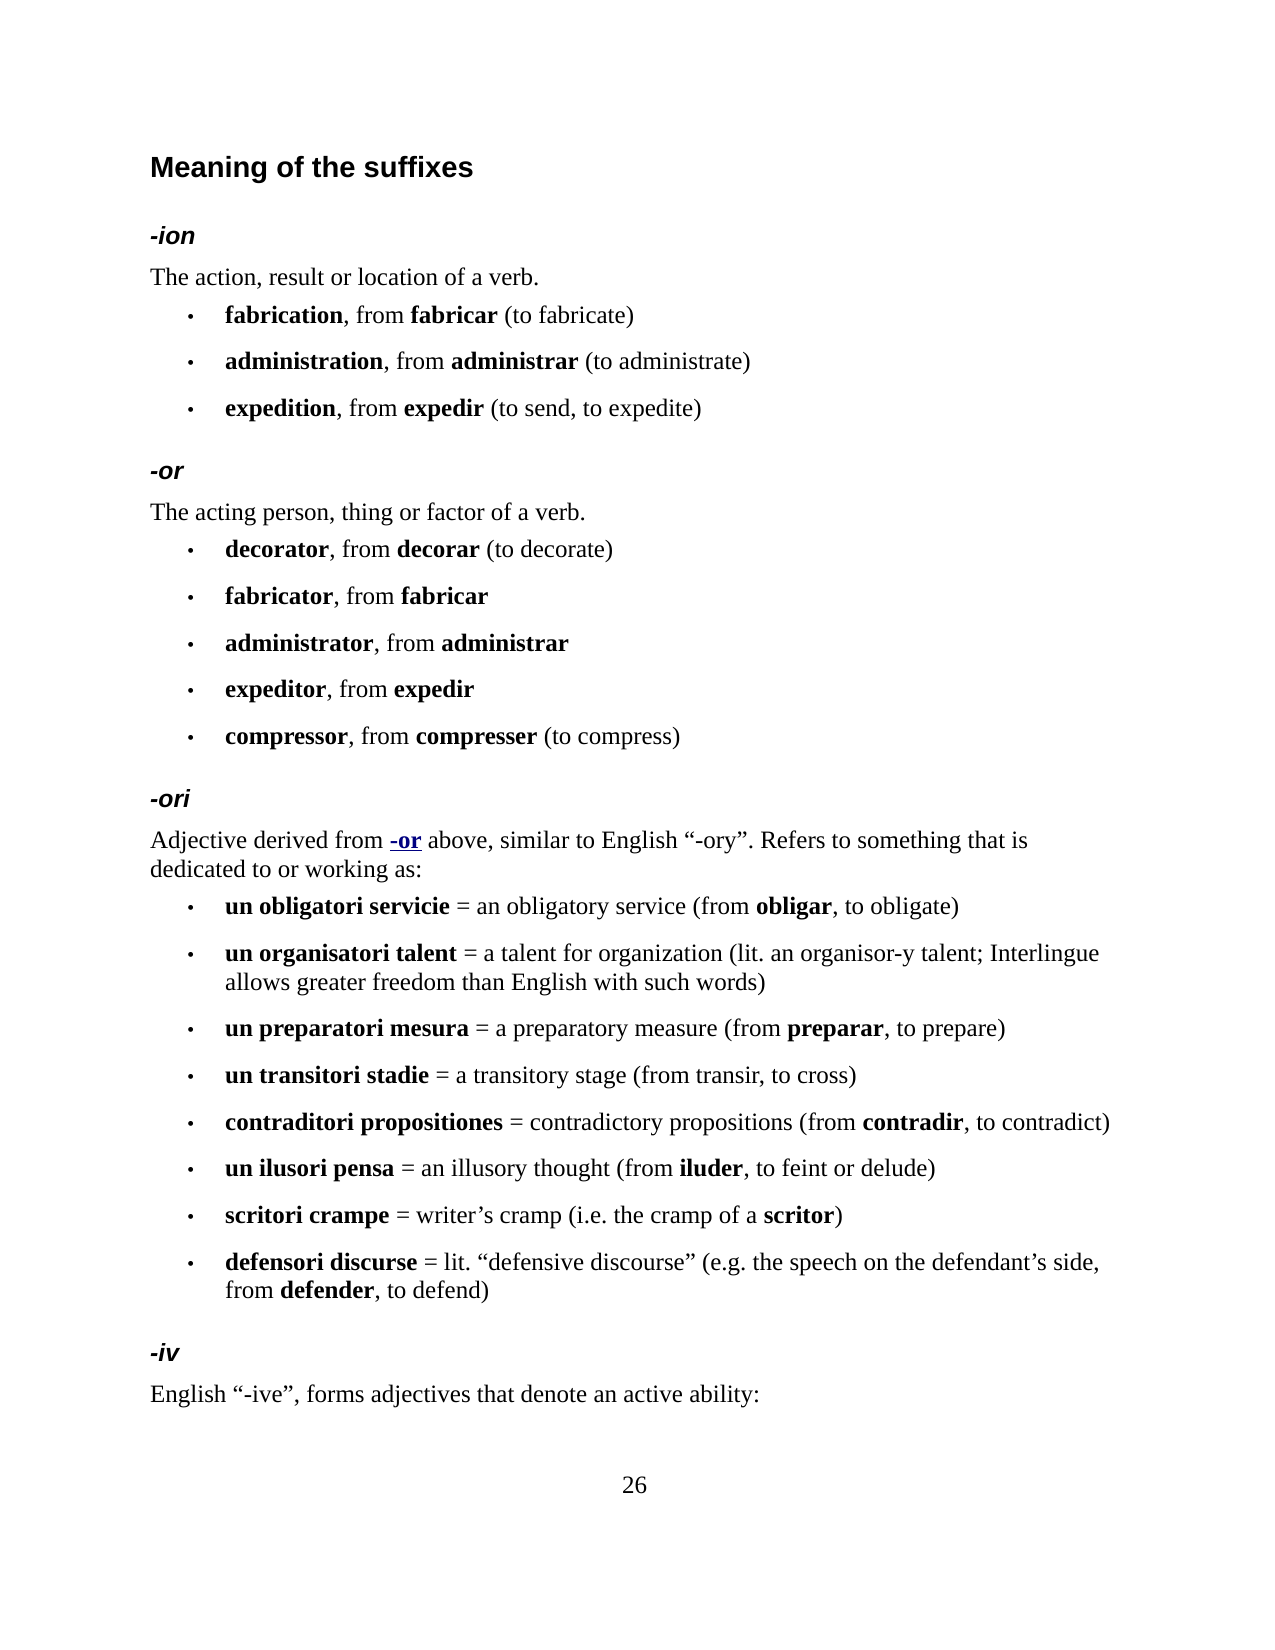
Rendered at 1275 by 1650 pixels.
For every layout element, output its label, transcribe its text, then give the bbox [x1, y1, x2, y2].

subtitle -or [150, 456, 1125, 484]
list administrator, from administrar [187, 628, 1125, 657]
subtitle -ion [150, 221, 1125, 249]
text The action, result or location of a verb. [150, 262, 1125, 291]
list fabricator, from fabricar [187, 581, 1125, 610]
text English “-ive”, forms adjectives that denote an active ability: [150, 1379, 1125, 1408]
subtitle -ori [150, 784, 1125, 812]
list contraditori propositiones = contradictory propositions (from contradir, to contradict) [187, 1107, 1125, 1136]
text Adjective derived from -or above, similar to English “-ory”. Refers to something that is dedicated to or working as: [150, 825, 1125, 882]
list un ilusori pensa = an illusory thought (from iluder, to feint or delude) [187, 1153, 1125, 1182]
subtitle Meaning of the suffixes [150, 150, 1125, 183]
list decorator, from decorar (to decorate) [187, 534, 1125, 563]
list defensori discurse = lit. “defensive discourse” (e.g. the speech on the defendant’s side, from defender, to defend) [187, 1247, 1125, 1304]
list un preparatori mesura = a preparatory measure (from preparar, to prepare) [187, 1013, 1125, 1042]
list expedition, from expedir (to send, to expedite) [187, 393, 1125, 422]
subtitle -iv [150, 1338, 1125, 1367]
list scritori crampe = writer’s cramp (i.e. the cramp of a scritor) [187, 1200, 1125, 1229]
list un transitori stadie = a transitory stage (from transir, to cross) [187, 1060, 1125, 1089]
list un obligatori servicie = an obligatory service (from obligar, to obligate) [187, 891, 1125, 920]
list fabrication, from fabricar (to fabricate) [187, 300, 1125, 328]
list administration, from administrar (to administrate) [187, 346, 1125, 375]
list compressor, from compresser (to compress) [187, 721, 1125, 750]
list expeditor, from expedir [187, 674, 1125, 703]
list un organisatori talent = a talent for organization (lit. an organisor-y talent; Interlingue allows greater freedom than English with such words) [187, 938, 1125, 996]
text The acting person, thing or factor of a verb. [150, 497, 1125, 526]
